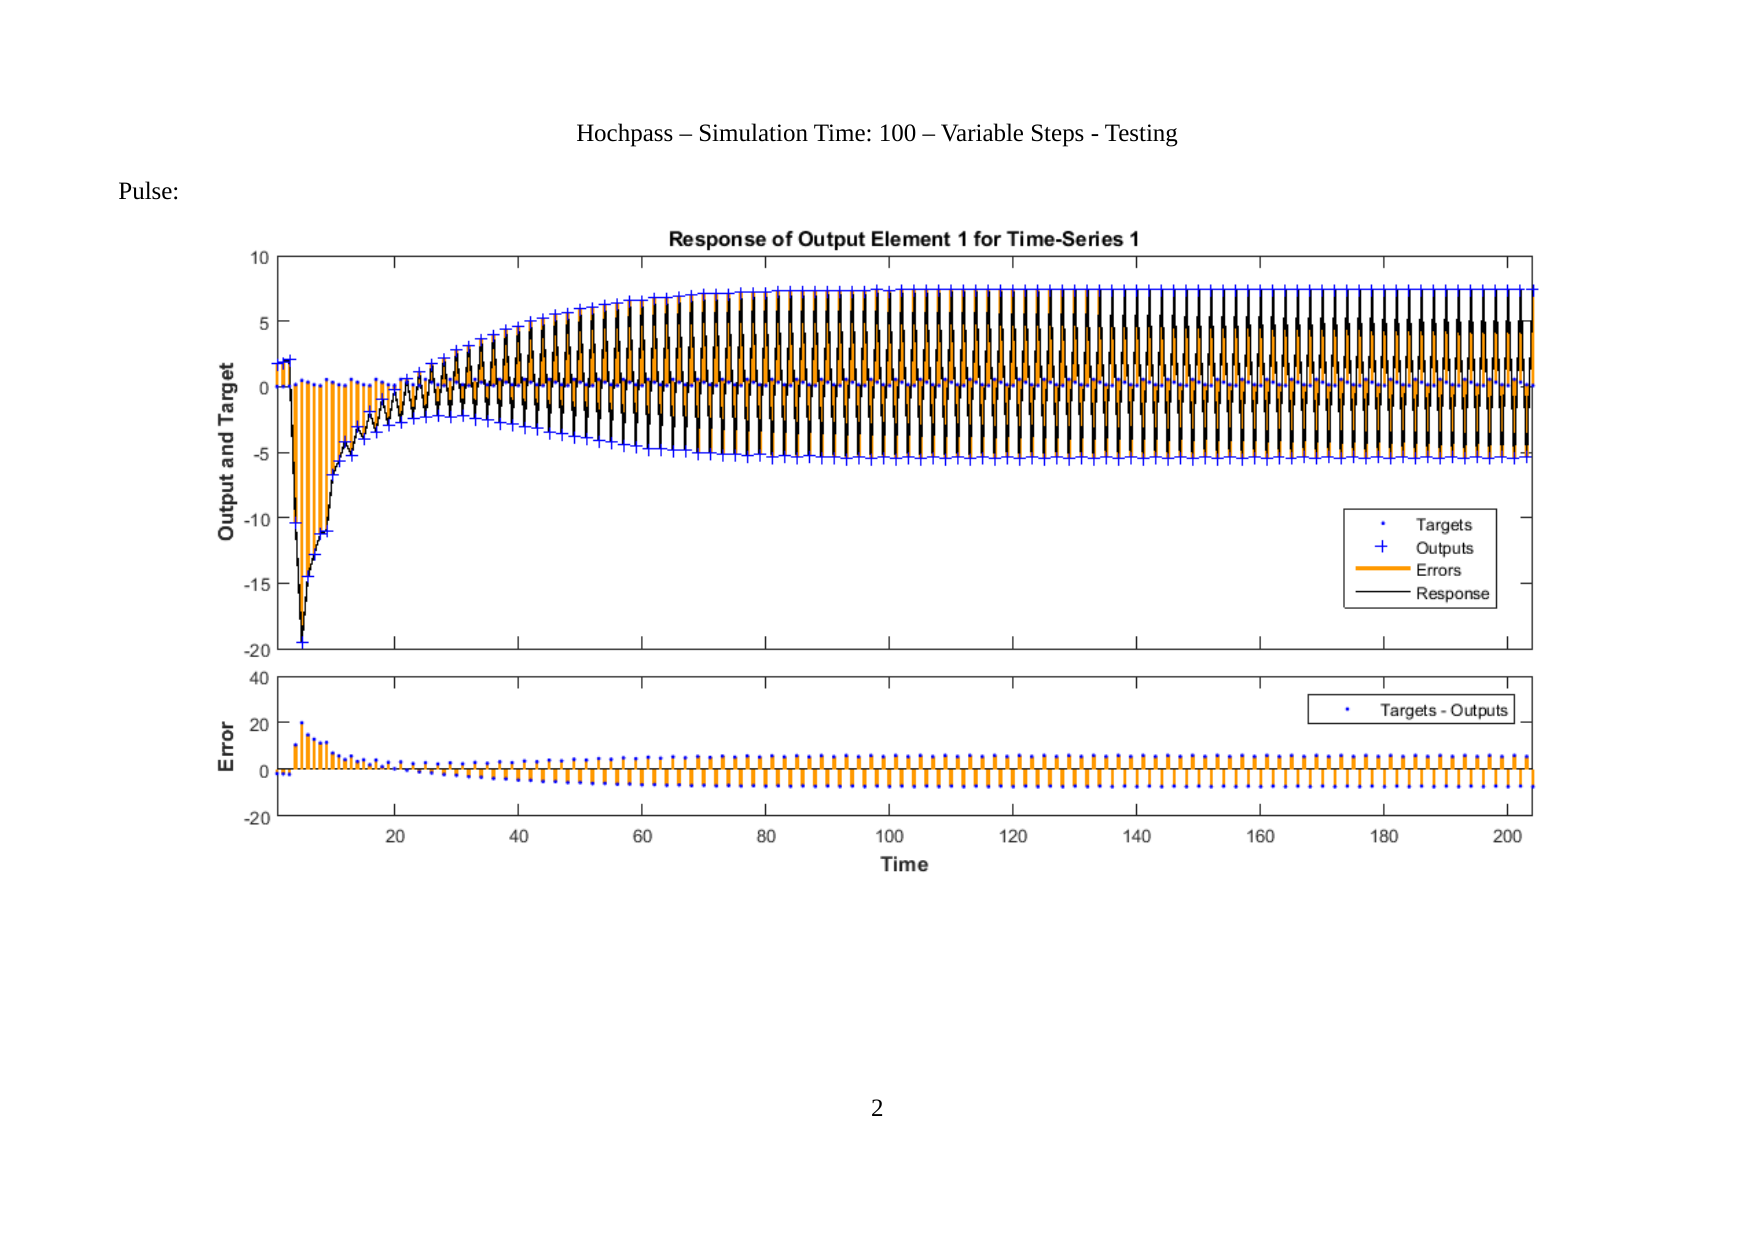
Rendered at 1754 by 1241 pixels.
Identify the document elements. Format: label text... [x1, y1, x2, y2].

text Pulse: [118, 176, 1636, 205]
picture [67, 205, 1687, 892]
